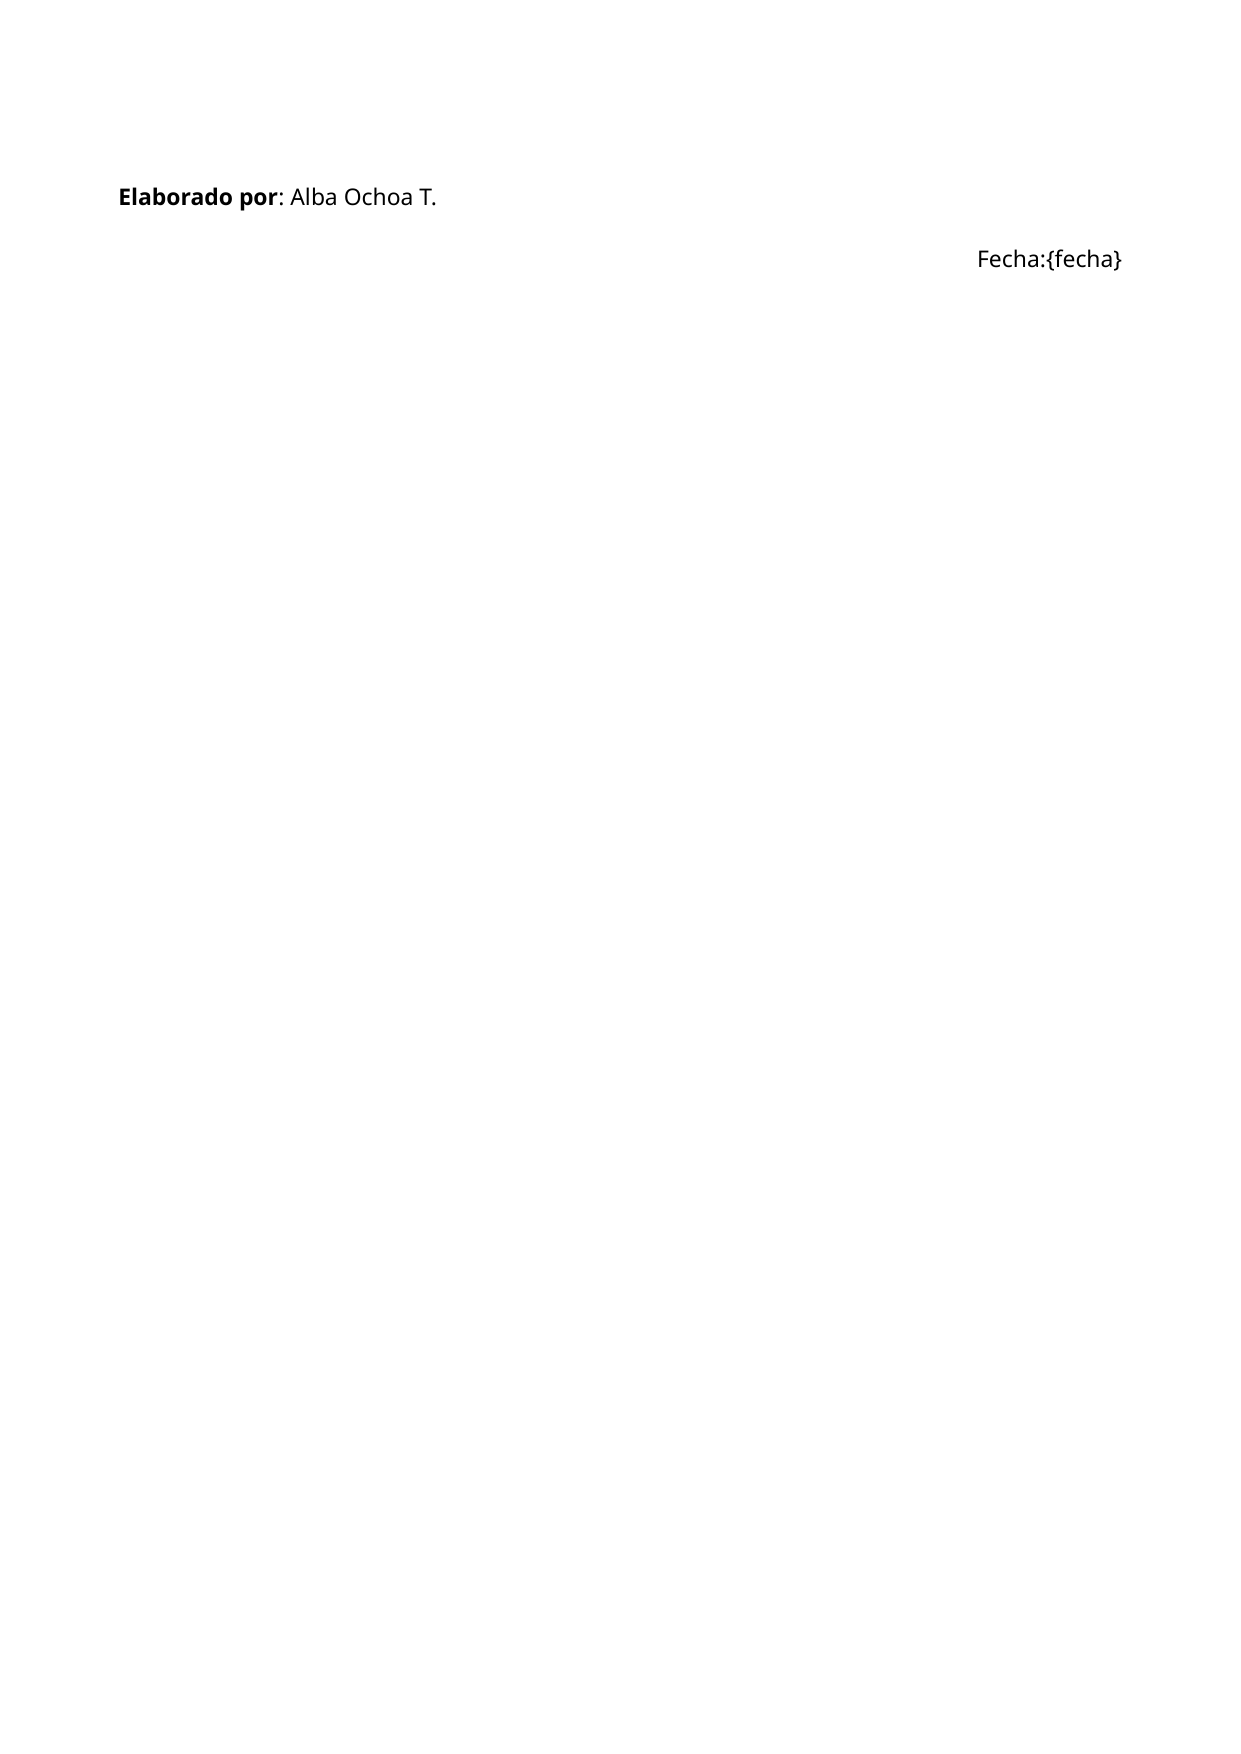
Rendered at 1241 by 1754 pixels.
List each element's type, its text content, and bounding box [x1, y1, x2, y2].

text Elaborado por: Alba Ochoa T. [118, 181, 1122, 212]
text Fecha:{fecha} [118, 243, 1122, 274]
